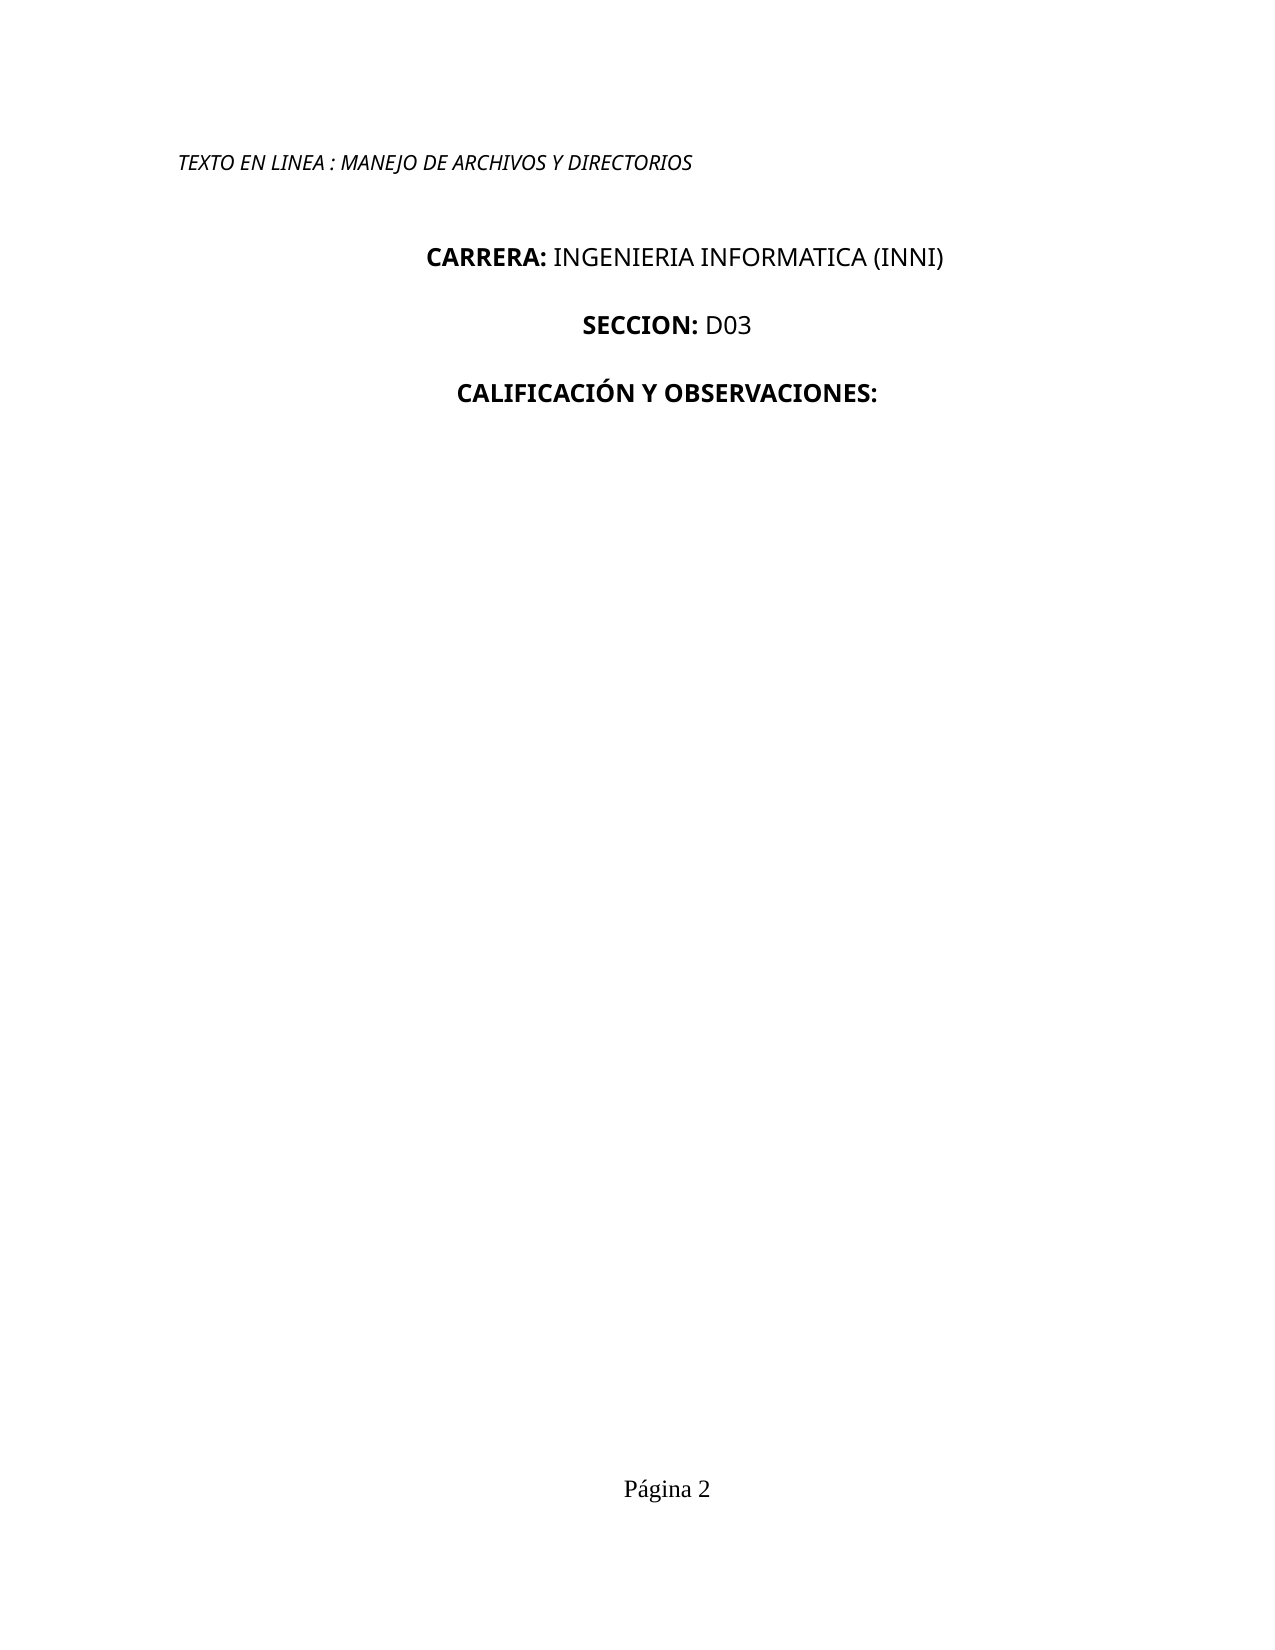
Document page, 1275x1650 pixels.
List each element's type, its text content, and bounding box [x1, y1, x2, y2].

text CALIFICACIÓN Y OBSERVACIONES: [177, 342, 1157, 410]
text CARRERA: INGENIERIA INFORMATICA (INNI) [177, 239, 1157, 274]
text SECCION: D03 [177, 274, 1157, 342]
